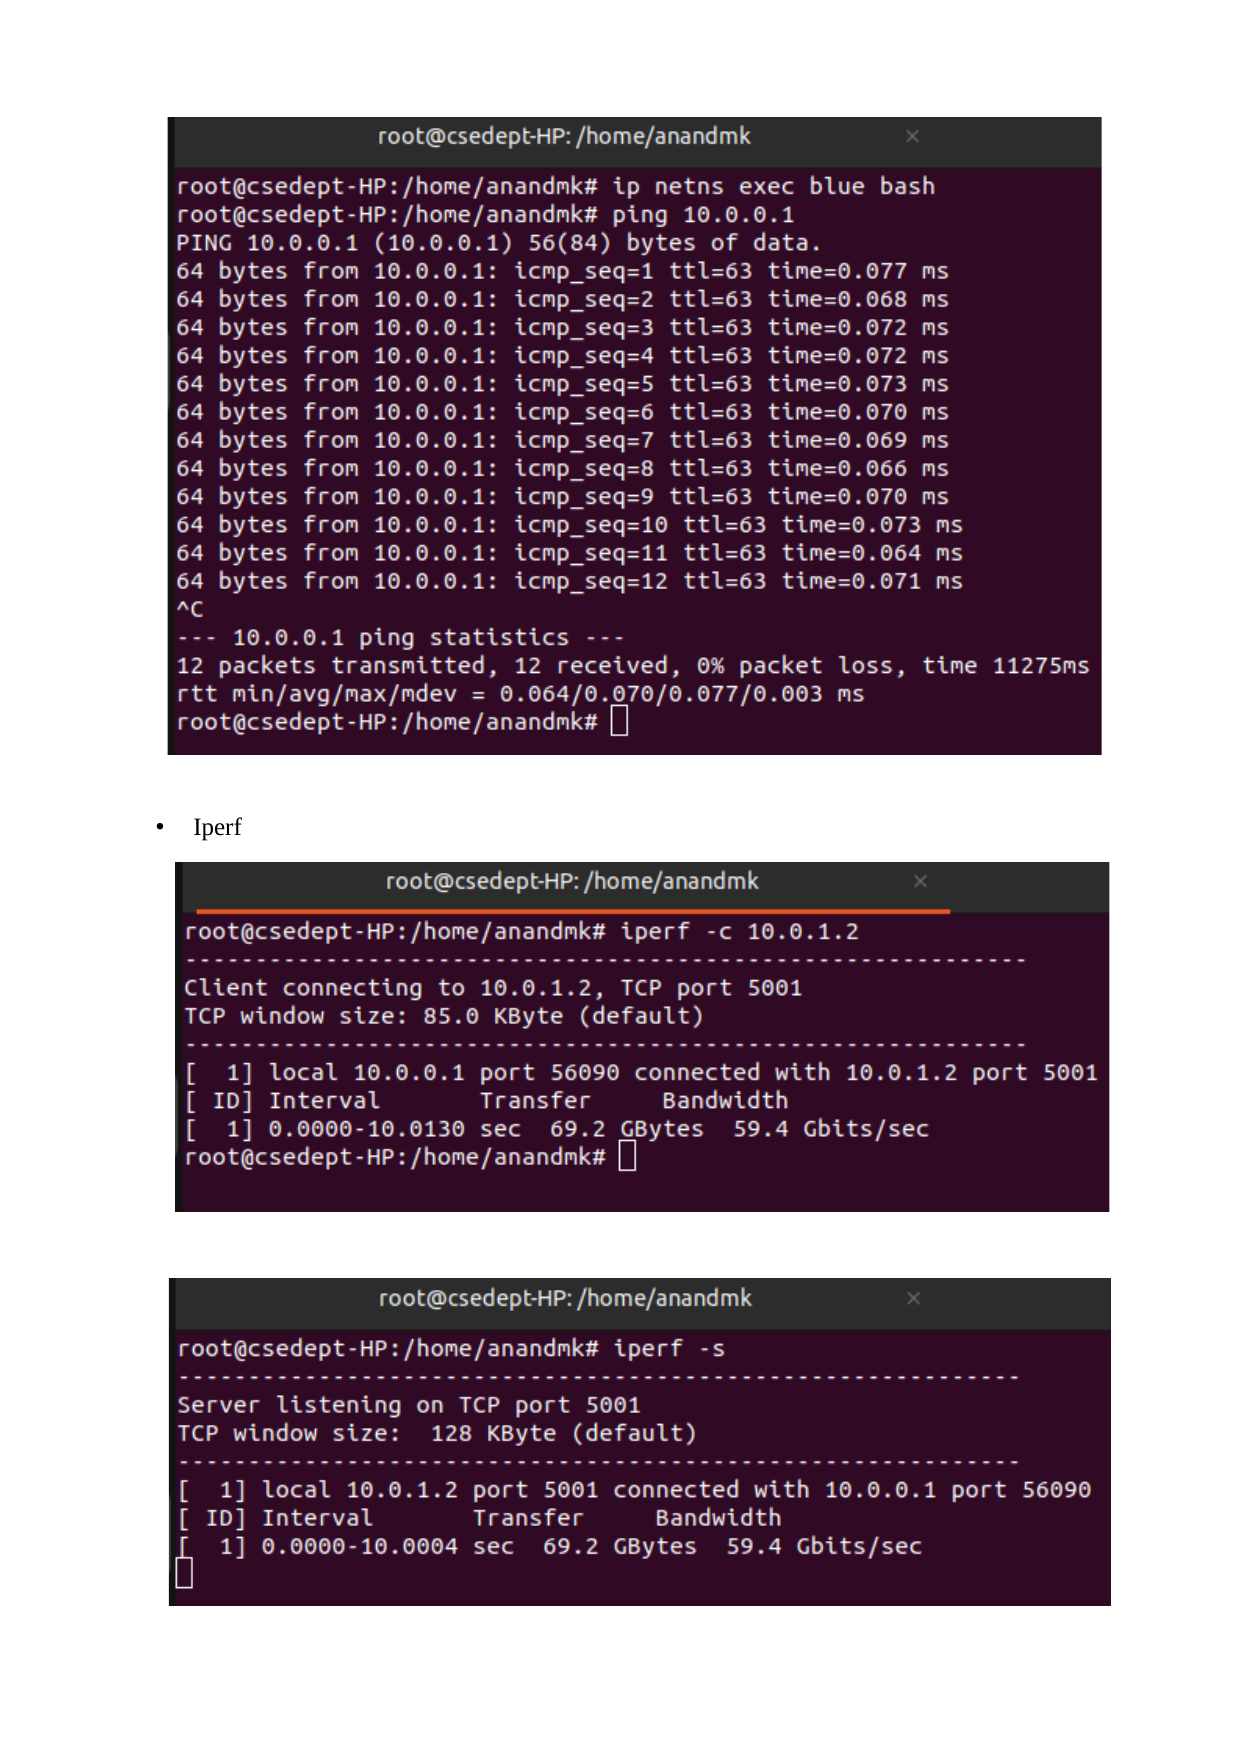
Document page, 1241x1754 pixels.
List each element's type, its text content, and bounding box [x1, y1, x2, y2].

picture [175, 862, 1110, 1212]
list Iperf [156, 812, 1122, 841]
picture [168, 1278, 1111, 1606]
picture [167, 117, 1102, 755]
